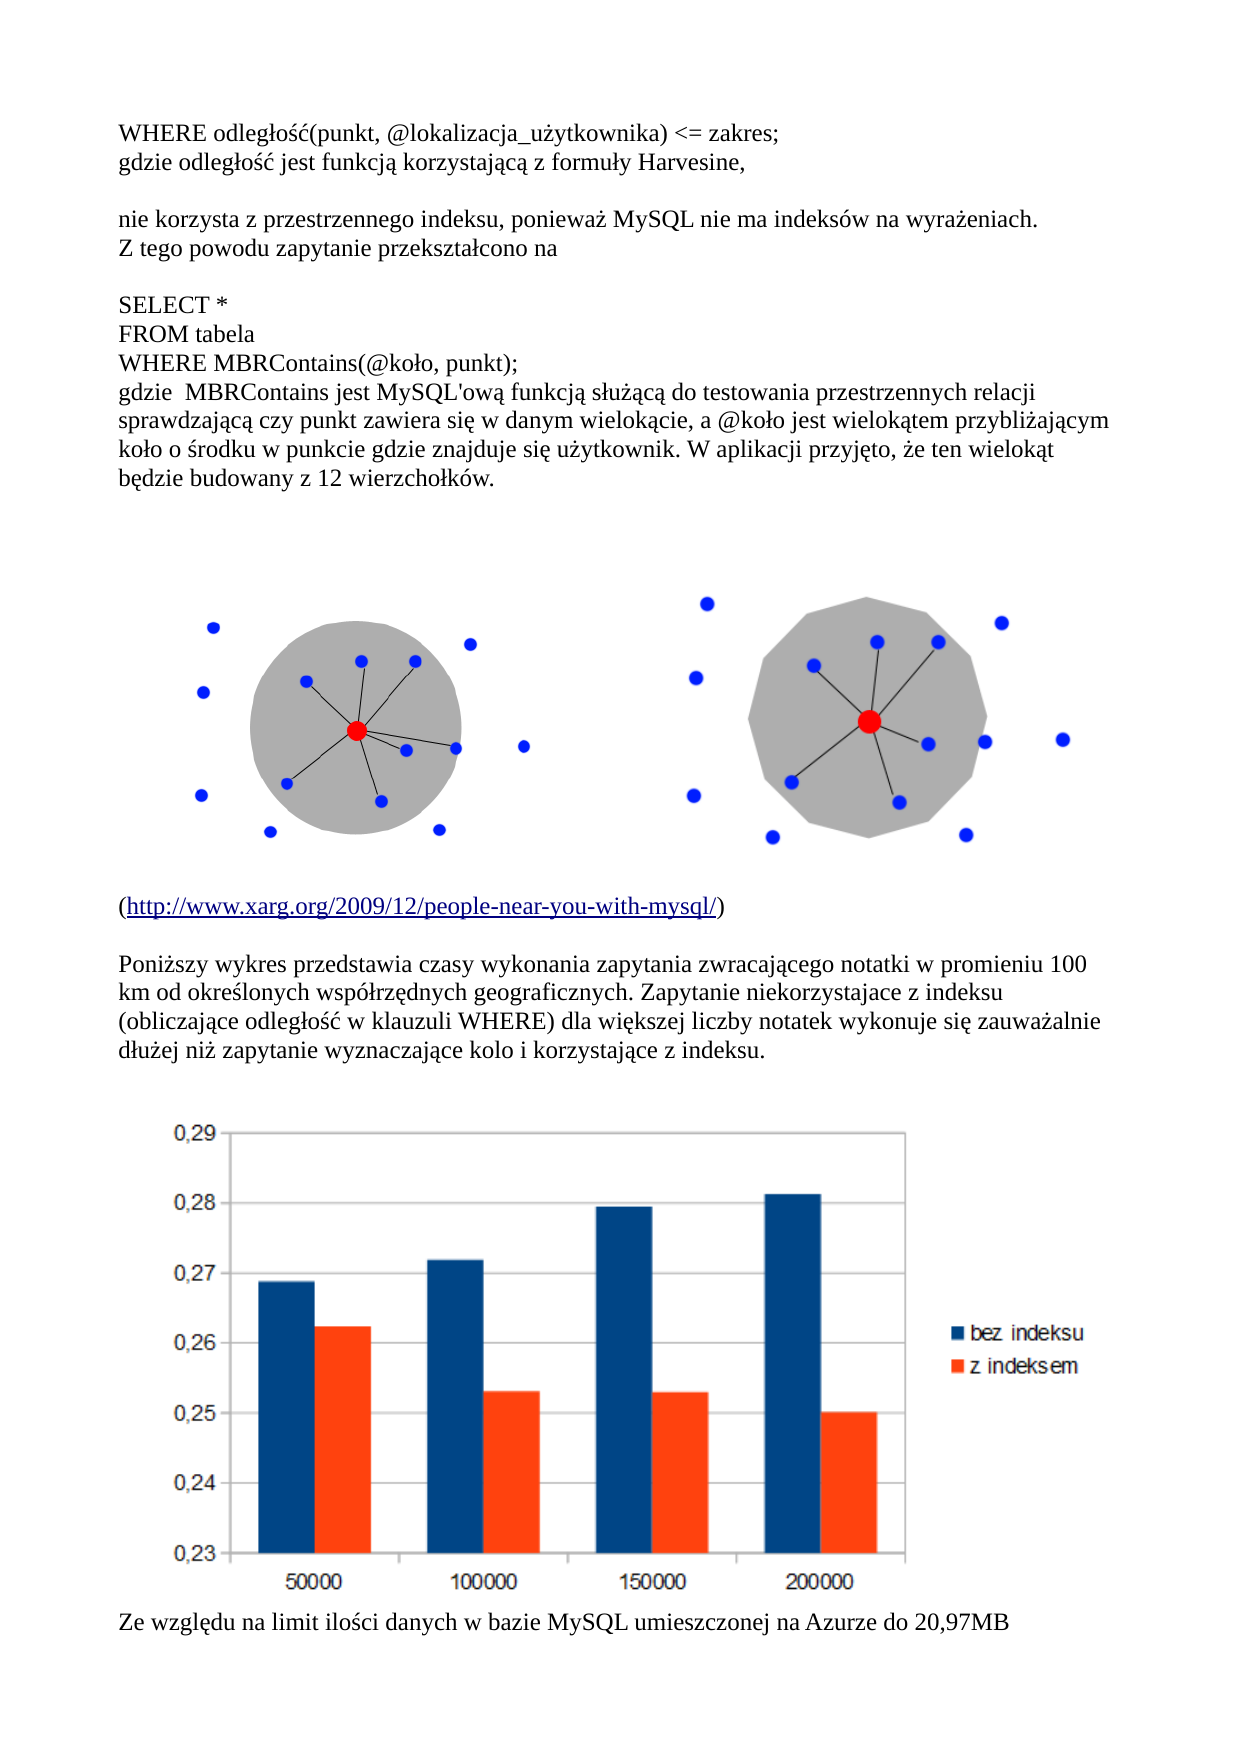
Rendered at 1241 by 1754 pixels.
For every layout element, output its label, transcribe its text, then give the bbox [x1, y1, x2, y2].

text Ze względu na limit ilości danych w bazie MySQL umieszczonej na Azurze do 20,97MB [118, 1092, 1122, 1635]
text gdzie odległość jest funkcją korzystającą z formuły Harvesine, [118, 147, 1122, 176]
text Poniższy wykres przedstawia czasy wykonania zapytania zwracającego notatki w promieniu 100 km od określonych współrzędnych geograficznych. Zapytanie niekorzystajace z indeksu (obliczające odległość w klauzuli WHERE) dla większej liczby notatek wykonuje się zauważalnie dłużej niż zapytanie wyznaczające kolo i korzystające z indeksu. [118, 949, 1122, 1064]
text nie korzysta z przestrzennego indeksu, ponieważ MySQL nie ma indeksów na wyrażeniach. [118, 204, 1122, 233]
text FROM tabela [118, 319, 1122, 348]
text WHERE odległość(punkt, @lokalizacja_użytkownika) <= zakres; [118, 118, 1122, 147]
text WHERE MBRContains(@koło, punkt); [118, 348, 1122, 377]
text (http://www.xarg.org/2009/12/people-near-you-with-mysql/) [118, 521, 1122, 920]
text Z tego powodu zapytanie przekształcono na [118, 233, 1122, 262]
text SELECT * [118, 291, 1122, 319]
text gdzie MBRContains jest MySQL'ową funkcją służącą do testowania przestrzennych relacji sprawdzającą czy punkt zawiera się w danym wielokącie, a @koło jest wielokątem przybliżającym koło o środku w punkcie gdzie znajduje się użytkownik. W aplikacji przyjęto, że ten wielokąt będzie budowany z 12 wierzchołków. [118, 377, 1122, 492]
